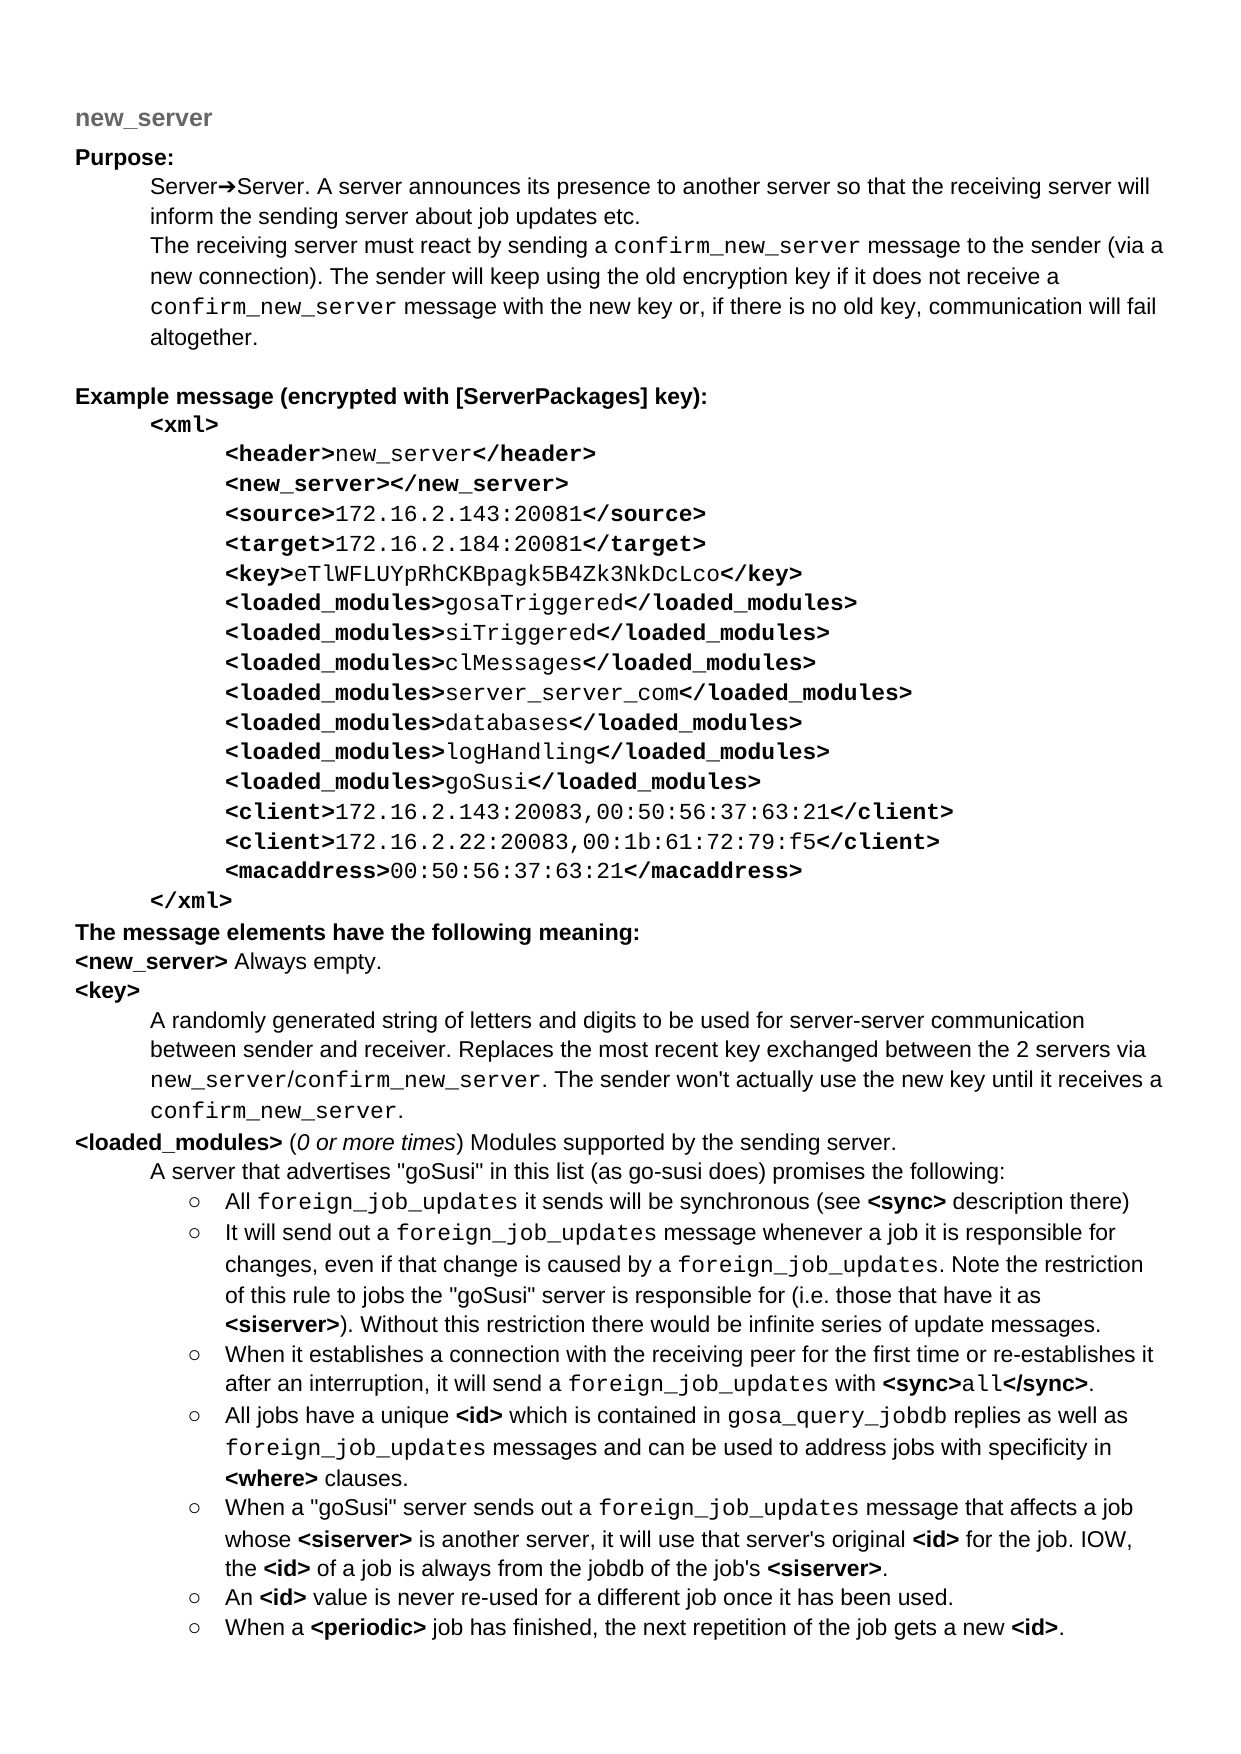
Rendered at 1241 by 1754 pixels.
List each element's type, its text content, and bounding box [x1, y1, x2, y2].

text <new_server> Always empty. [75, 949, 1165, 974]
list All jobs have a unique <id> which is contained in gosa_query_jobdb replies as well as foreign_job_updates messages and can be used to address jobs with specificity in <where> clauses. [187, 1403, 1165, 1491]
text <source>172.16.2.143:20081</source> [225, 502, 1165, 528]
text <new_server></new_server> [225, 473, 1165, 498]
text <macaddress>00:50:56:37:63:21</macaddress> [225, 860, 1165, 886]
text A randomly generated string of letters and digits to be used for server-server communication between sender and receiver. Replaces the most recent key exchanged between the 2 servers via new_server/confirm_new_server. The sender won't actually use the new key until it receives a confirm_new_server. [150, 1008, 1165, 1126]
text Server➔Server. A server announces its presence to another server so that the receiving server will inform the sending server about job updates etc. [150, 174, 1165, 229]
text <key> [75, 978, 1165, 1004]
list It will send out a foreign_job_updates message whenever a job it is responsible for changes, even if that change is caused by a foreign_job_updates. Note the restriction of this rule to jobs the "goSusi" server is responsible for (i.e. those that have it as <siserver>). Without this restriction there would be infinite series of update messages. [187, 1220, 1165, 1338]
subtitle new_server [75, 104, 1165, 132]
list When a "goSusi" server sends out a foreign_job_updates message that affects a job whose <siserver> is another server, it will use that server's original <id> for the job. IOW, the <id> of a job is always from the jobdb of the job's <siserver>. [187, 1495, 1165, 1581]
text <loaded_modules>goSusi</loaded_modules> [225, 771, 1165, 796]
text <xml> [150, 413, 1165, 439]
text <loaded_modules>clMessages</loaded_modules> [225, 651, 1165, 677]
text <loaded_modules>databases</loaded_modules> [225, 711, 1165, 737]
text <loaded_modules>logHandling</loaded_modules> [225, 741, 1165, 767]
text <loaded_modules> (0 or more times) Modules supported by the sending server. [75, 1129, 1165, 1155]
text <loaded_modules>server_server_com</loaded_modules> [225, 681, 1165, 707]
list When a <periodic> job has finished, the next repetition of the job gets a new <id>. [187, 1614, 1165, 1640]
text <key>eTlWFLUYpRhCKBpagk5B4Zk3NkDcLco</key> [225, 562, 1165, 588]
text <target>172.16.2.184:20081</target> [225, 532, 1165, 558]
text </xml> [150, 890, 1165, 916]
text A server that advertises "goSusi" in this list (as go-susi does) promises the following: [150, 1159, 1165, 1184]
text <client>172.16.2.22:20083,00:1b:61:72:79:f5</client> [225, 830, 1165, 856]
text <client>172.16.2.143:20083,00:50:56:37:63:21</client> [225, 800, 1165, 826]
list All foreign_job_updates it sends will be synchronous (see <sync> description there) [187, 1188, 1165, 1216]
text <loaded_modules>siTriggered</loaded_modules> [225, 622, 1165, 647]
text Purpose: [75, 144, 1165, 170]
text <header>new_server</header> [225, 443, 1165, 469]
list When it establishes a connection with the receiving peer for the first time or re-establishes it after an interruption, it will send a foreign_job_updates with <sync>all</sync>. [187, 1342, 1165, 1399]
text <loaded_modules>gosaTriggered</loaded_modules> [225, 592, 1165, 618]
list An <id> value is never re-used for a different job once it has been used. [187, 1585, 1165, 1611]
text The receiving server must react by sending a confirm_new_server message to the sender (via a new connection). The sender will keep using the old encryption key if it does not receive a confirm_new_server message with the new key or, if there is no old key, communication will fail altogether. [150, 233, 1165, 351]
text The message elements have the following meaning: [75, 919, 1165, 945]
text Example message (encrypted with [ServerPackages] key): [75, 384, 1165, 409]
